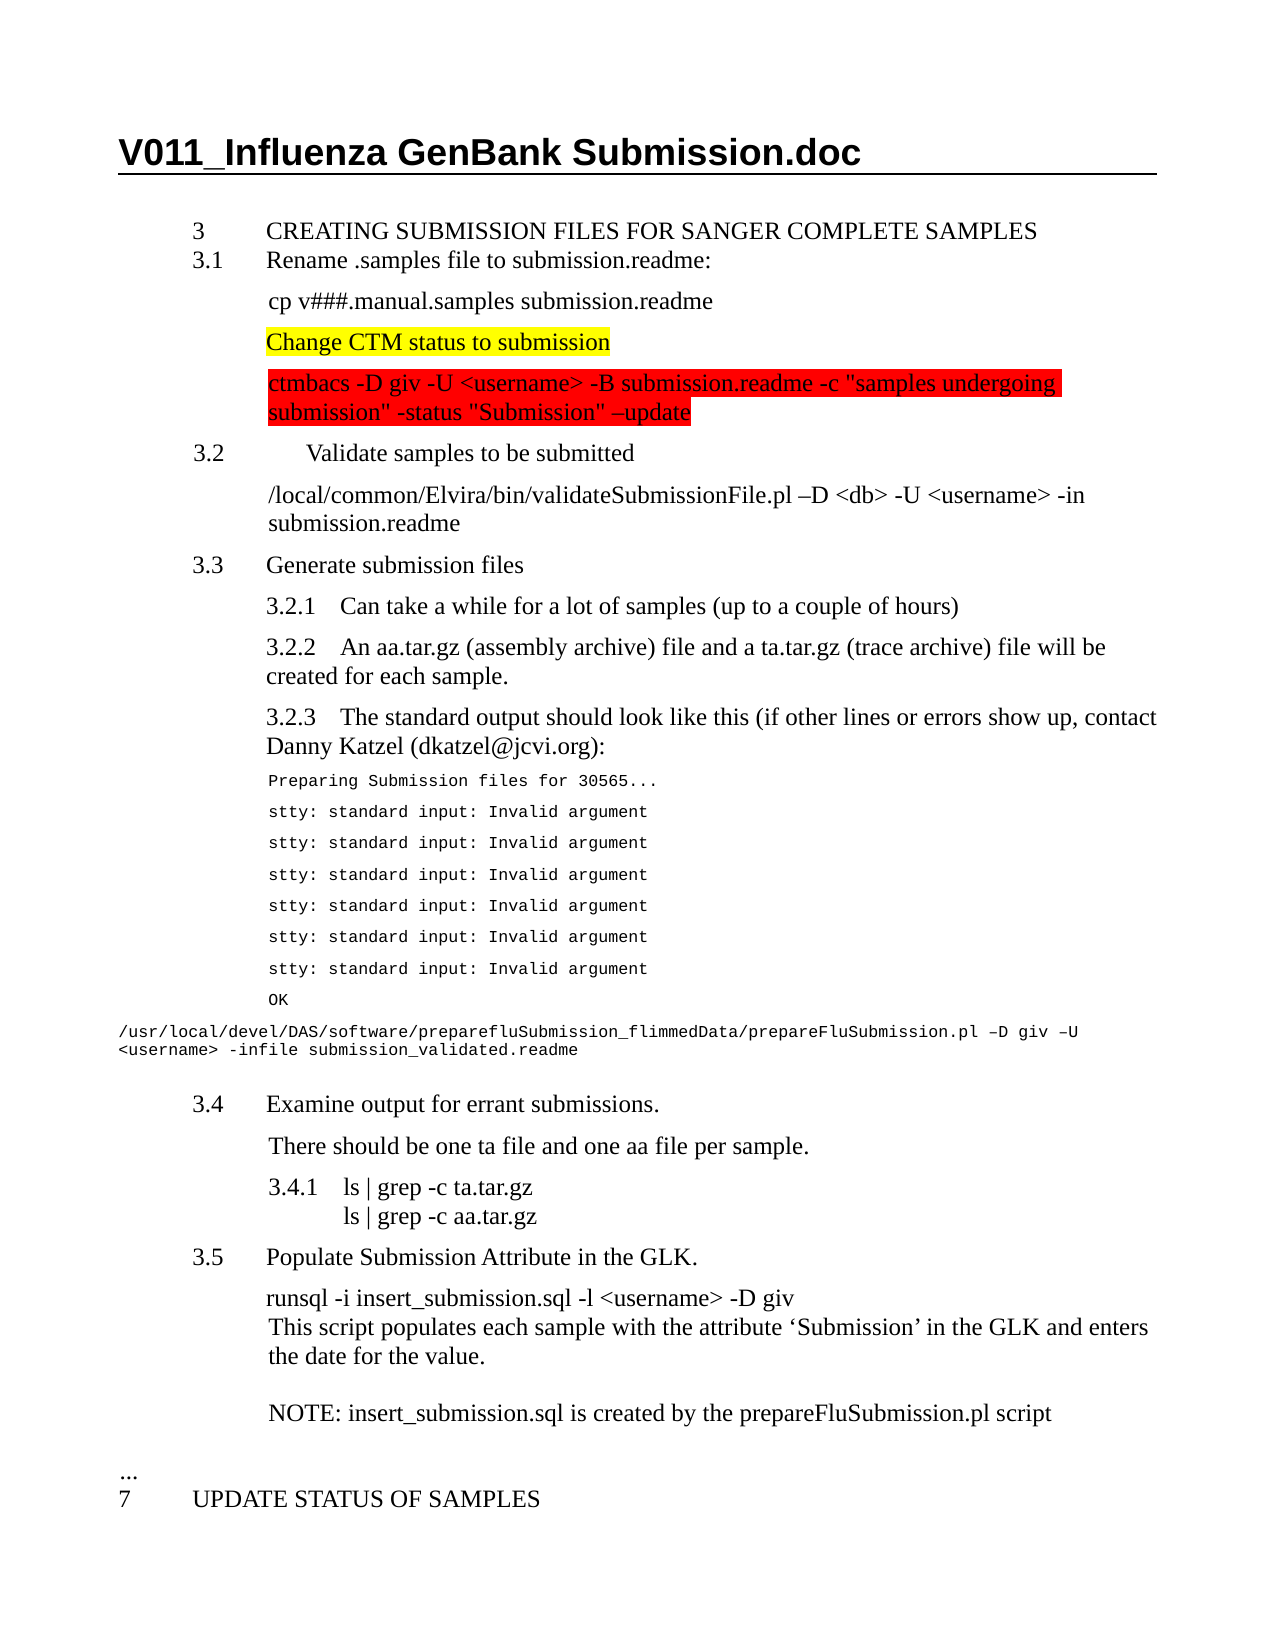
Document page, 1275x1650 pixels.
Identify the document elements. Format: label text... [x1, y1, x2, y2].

text Change CTM status to submission [118, 327, 1157, 356]
text This script populates each sample with the attribute ‘Submission’ in the GLK and enters the date for the value. [268, 1312, 1157, 1369]
list The standard output should look like this (if other lines or errors show up, contact Danny Katzel (dkatzel@jcvi.org): [266, 702, 1157, 760]
text stty: standard input: Invalid argument [268, 898, 1157, 917]
text ... [44, 1456, 1157, 1484]
text 3.4.1 ls | grep -c ta.tar.gz ls | grep -c aa.tar.gz [268, 1172, 1157, 1229]
list Validate samples to be submitted [193, 438, 1157, 467]
text /usr/local/devel/DAS/software/preparefluSubmission_flimmedData/prepareFluSubmission.pl –D giv –U <username> -infile submission_validated.readme [118, 1023, 1157, 1061]
text 3.1 Rename .samples file to submission.readme: [118, 245, 1157, 273]
text OK [268, 992, 1157, 1011]
text 3 CREATING SUBMISSION FILES FOR SANGER COMPLETE SAMPLES [118, 216, 1157, 245]
text Preparing Submission files for 30565... [268, 772, 1157, 791]
list An aa.tar.gz (assembly archive) file and a ta.tar.gz (trace archive) file will be created for each sample. [266, 632, 1157, 690]
text stty: standard input: Invalid argument [268, 929, 1157, 948]
text stty: standard input: Invalid argument [268, 804, 1157, 822]
text NOTE: insert_submission.sql is created by the prepareFluSubmission.pl script [193, 1398, 1157, 1427]
text runsql -i insert_submission.sql -l <username> -D giv [118, 1283, 1157, 1312]
text cp v###.manual.samples submission.readme [268, 286, 1157, 315]
text ctmbacs -D giv -U <username> -B submission.readme -c "samples undergoing submission" -status "Submission" –update [268, 368, 1157, 426]
text stty: standard input: Invalid argument [268, 960, 1157, 979]
list Can take a while for a lot of samples (up to a couple of hours) [266, 591, 1157, 620]
text There should be one ta file and one aa file per sample. [193, 1131, 1157, 1159]
text 3.3 Generate submission files [118, 550, 1157, 578]
text 3.4 Examine output for errant submissions. [118, 1089, 1157, 1118]
text /local/common/Elvira/bin/validateSubmissionFile.pl –D <db> -U <username> -in submission.readme [268, 480, 1157, 537]
text 3.5 Populate Submission Attribute in the GLK. [118, 1242, 1157, 1271]
text stty: standard input: Invalid argument [268, 866, 1157, 885]
text stty: standard input: Invalid argument [268, 835, 1157, 854]
text 7 UPDATE STATUS OF SAMPLES [118, 1484, 1157, 1513]
subtitle V011_Influenza GenBank Submission.doc [118, 130, 1157, 173]
